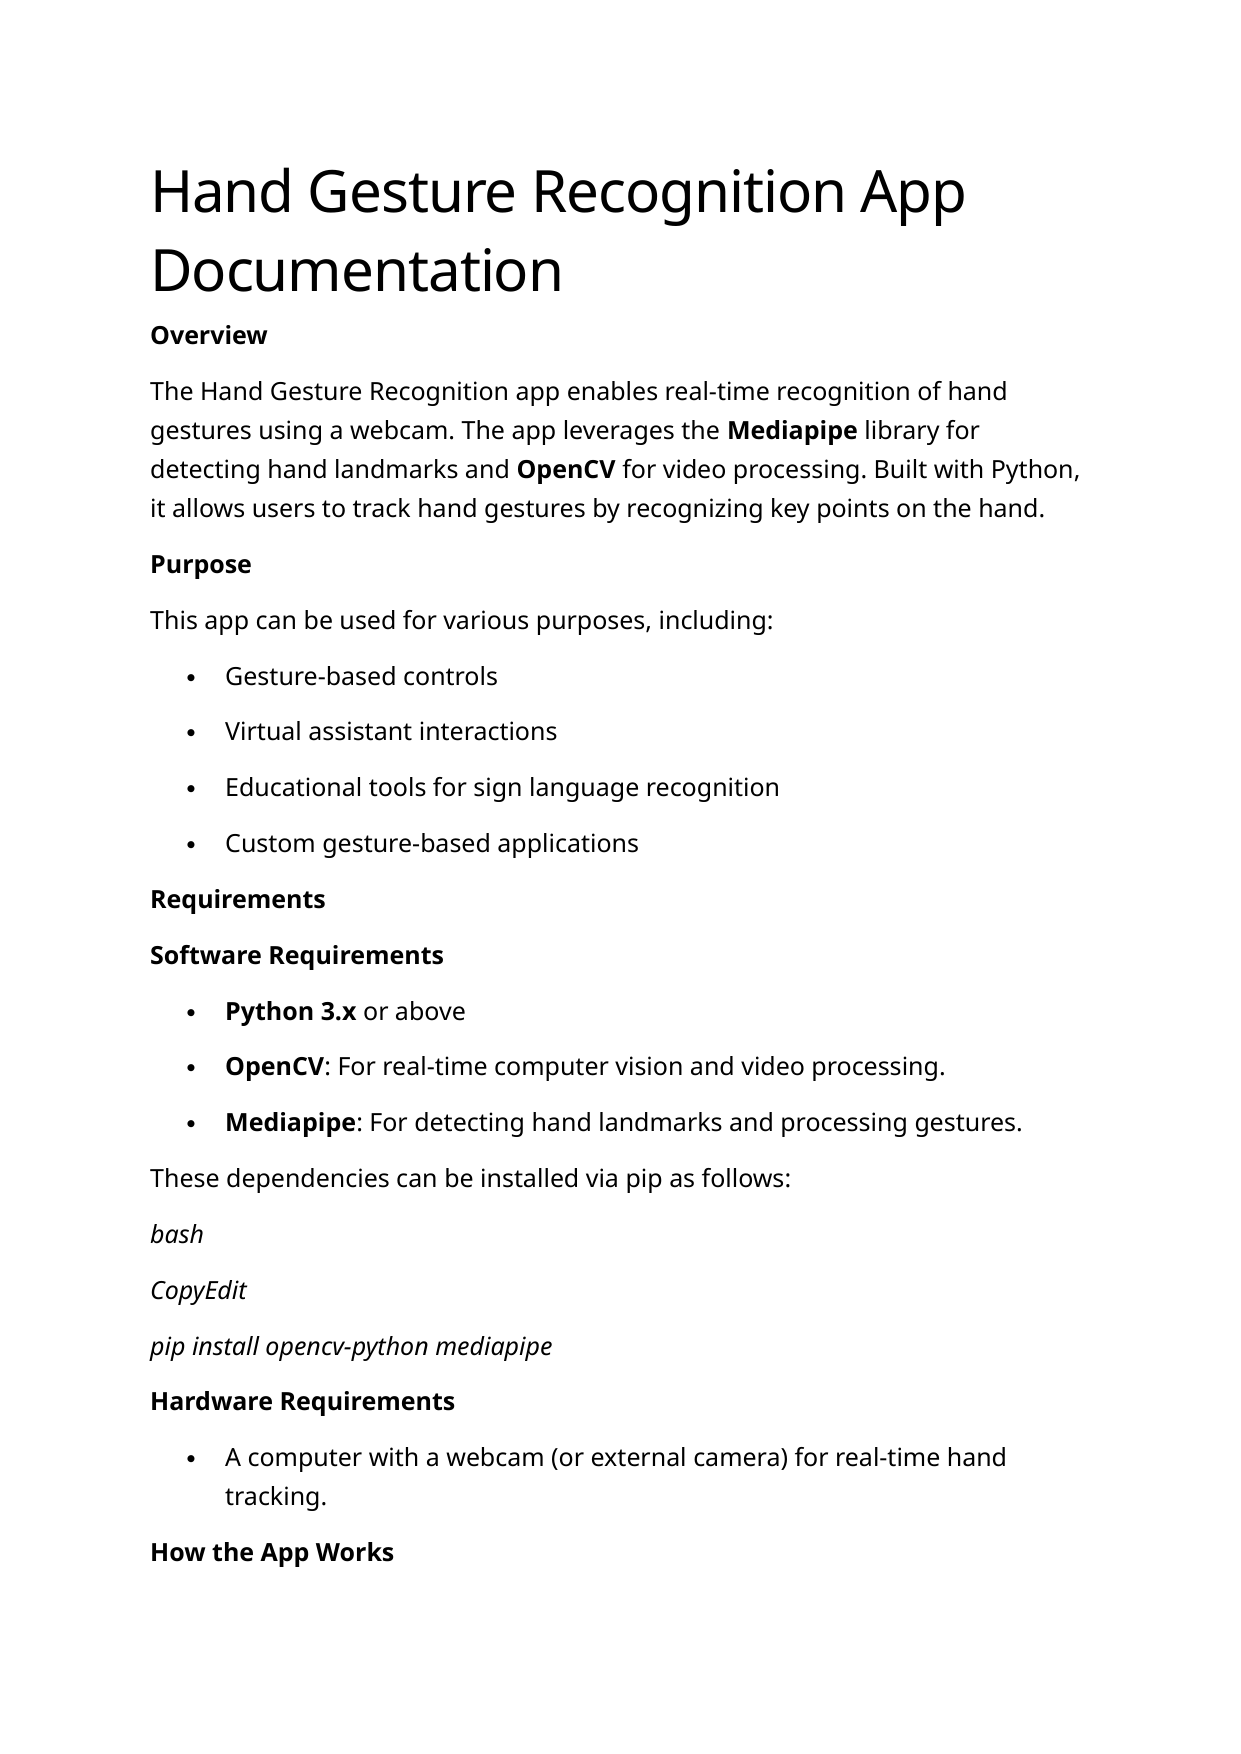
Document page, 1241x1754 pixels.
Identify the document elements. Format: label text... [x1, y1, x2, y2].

text Requirements [150, 881, 1090, 916]
text This app can be used for various purposes, including: [150, 602, 1090, 636]
list Gesture-based controls [187, 658, 1090, 692]
list Custom gesture-based applications [187, 826, 1090, 860]
list OpenCV: For real-time computer vision and video processing. [187, 1049, 1090, 1083]
text Software Requirements [150, 937, 1090, 971]
title Hand Gesture Recognition App Documentation [150, 150, 1090, 309]
text These dependencies can be installed via pip as follows: [150, 1161, 1090, 1195]
text How the App Works [150, 1535, 1090, 1569]
list Mediapipe: For detecting hand landmarks and processing gestures. [187, 1105, 1090, 1139]
list Python 3.x or above [187, 993, 1090, 1027]
text Hardware Requirements [150, 1384, 1090, 1418]
text pip install opencv-python mediapipe [150, 1328, 1090, 1362]
list A computer with a webcam (or external camera) for real-time hand tracking. [187, 1440, 1090, 1513]
text bash [150, 1216, 1090, 1251]
text CopyEdit [150, 1272, 1090, 1306]
text Purpose [150, 546, 1090, 581]
text Overview [150, 317, 1090, 351]
list Virtual assistant interactions [187, 714, 1090, 748]
list Educational tools for sign language recognition [187, 770, 1090, 804]
text The Hand Gesture Recognition app enables real-time recognition of hand gestures using a webcam. The app leverages the Mediapipe library for detecting hand landmarks and OpenCV for video processing. Built with Python, it allows users to track hand gestures by recognizing key points on the hand. [150, 373, 1090, 525]
